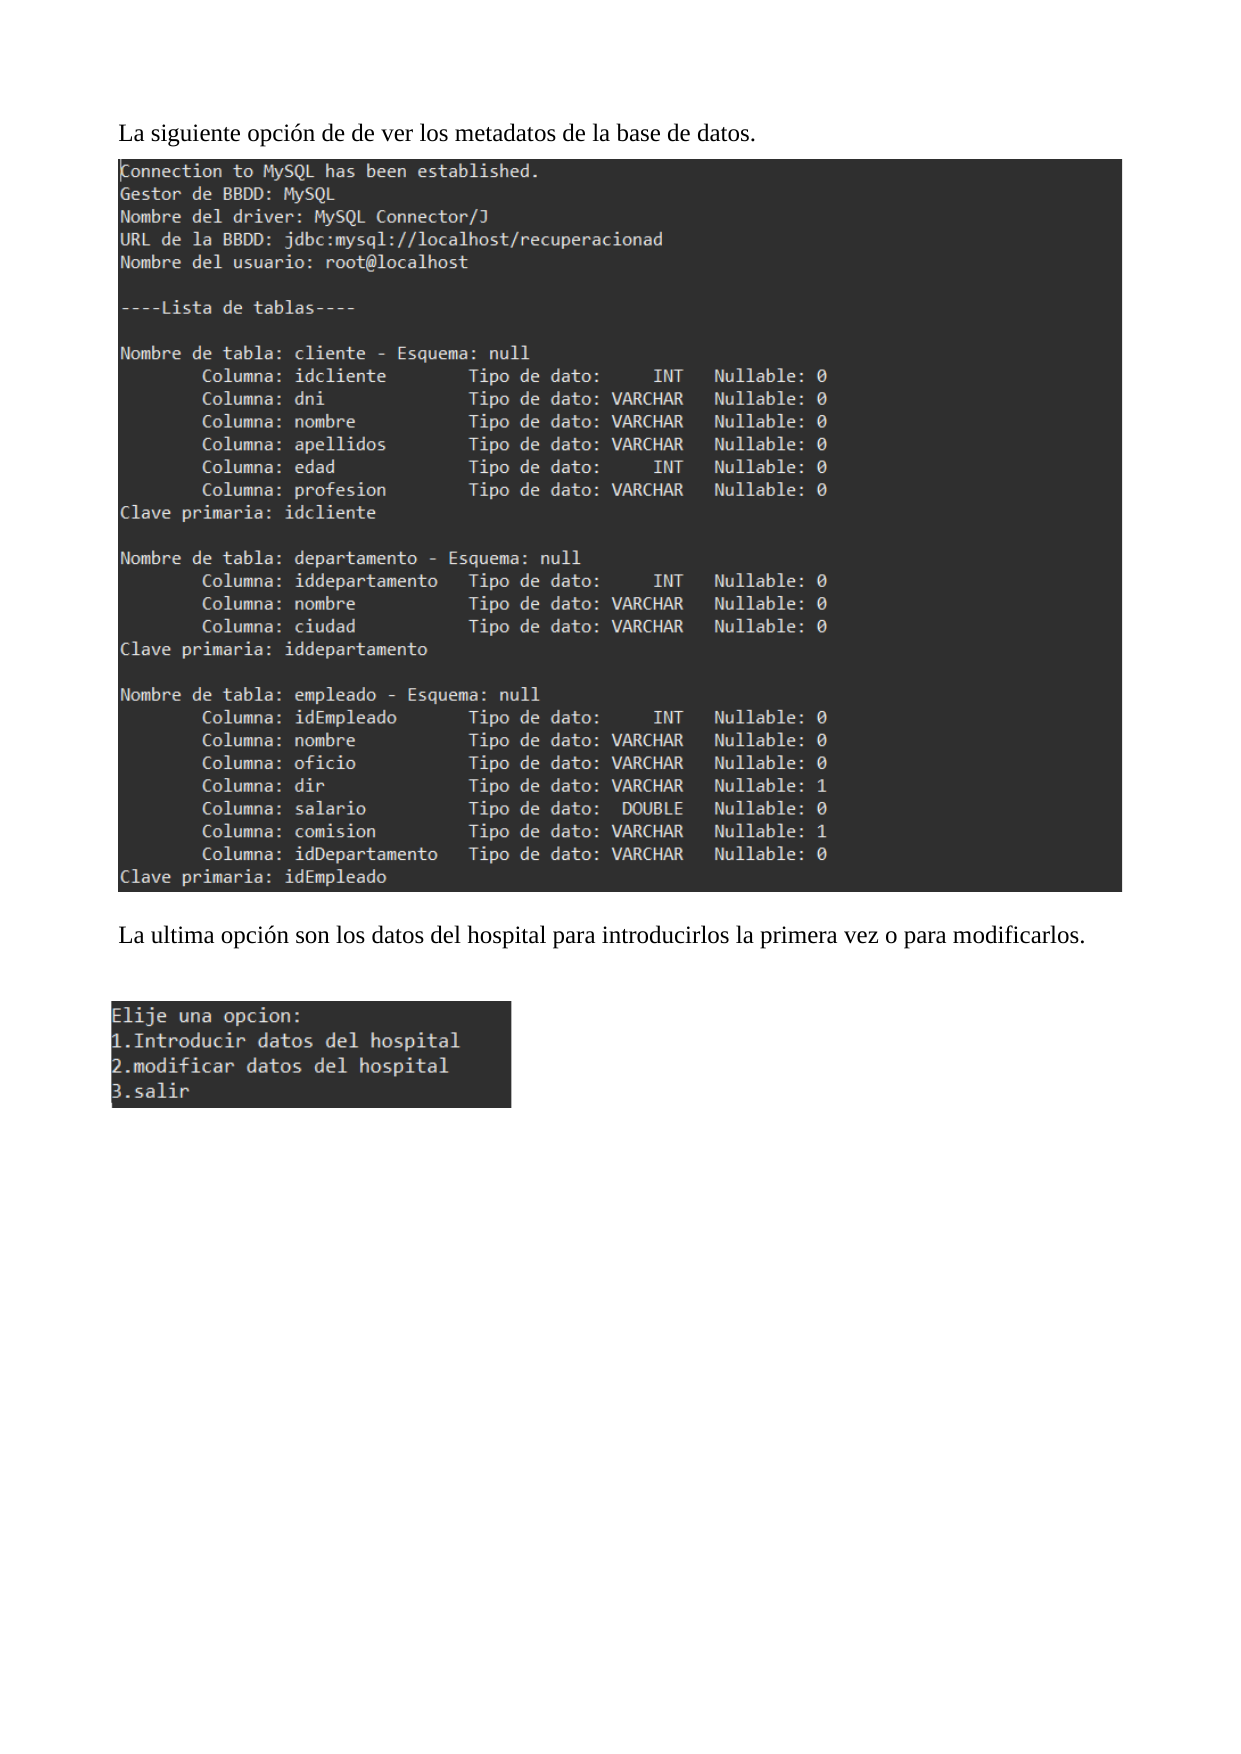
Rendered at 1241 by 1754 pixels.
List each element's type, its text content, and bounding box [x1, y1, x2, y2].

text La siguiente opción de de ver los metadatos de la base de datos. [118, 118, 1122, 147]
picture [111, 1001, 512, 1108]
text La ultima opción son los datos del hospital para introducirlos la primera vez o para modificarlos. [118, 920, 1122, 949]
picture [118, 159, 1123, 892]
